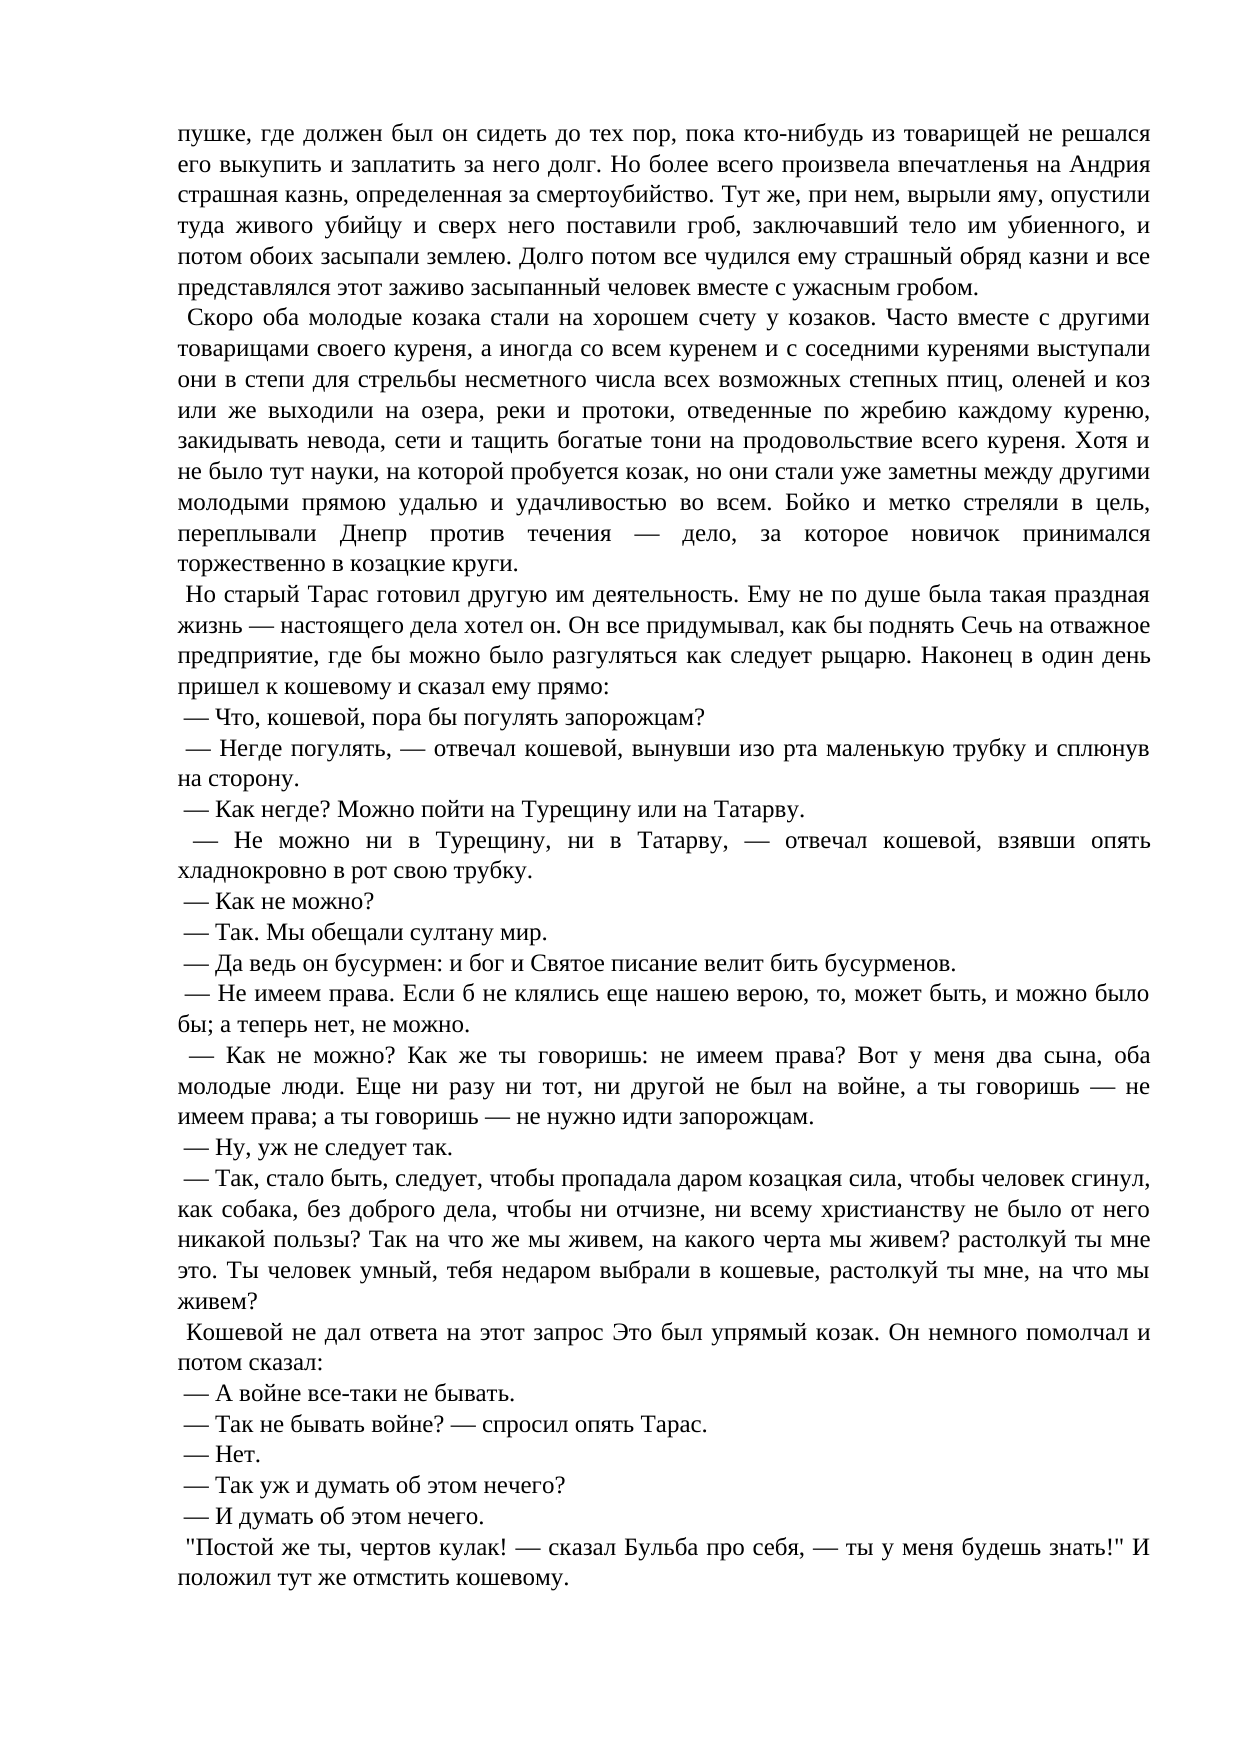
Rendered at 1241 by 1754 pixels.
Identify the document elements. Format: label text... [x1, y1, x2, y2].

text — Не можно ни в Турещину, ни в Татарву, — отвечал кошевой, взявши опять хладнокровно в рот свою трубку. [177, 825, 1152, 884]
text — Нет. [177, 1439, 1152, 1468]
text — Как не можно? [177, 886, 1152, 915]
text — Как негде? Можно пойти на Турещину или на Татарву. [177, 794, 1152, 823]
text — Негде погулять, — отвечал кошевой, вынувши изо рта маленькую трубку и сплюнув на сторону. [177, 733, 1152, 792]
text — Ну, уж не следует так. [177, 1132, 1152, 1161]
text Кошевой не дал ответа на этот запрос Это был упрямый козак. Он немного помолчал и потом сказал: [177, 1317, 1152, 1376]
text — Так не бывать войне? — спросил опять Тарас. [177, 1409, 1152, 1437]
text Скоро оба молодые козака стали на хорошем счету у козаков. Часто вместе с другими товарищами своего куреня, а иногда со всем куренем и с соседними куренями выступали они в степи для стрельбы несметного числа всех возможных степных птиц, оленей и коз или же выходили на озера, реки и протоки, отведенные по жребию каждому куреню, закидывать невода, сети и тащить богатые тони на продовольствие всего куреня. Хотя и не было тут науки, на которой пробуется козак, но они стали уже заметны между другими молодыми прямою удалью и удачливостью во всем. Бойко и метко стреляли в цель, переплывали Днепр против течения — дело, за которое новичок принимался торжественно в козацкие круги. [177, 302, 1152, 577]
text — Как не можно? Как же ты говоришь: не имеем права? Вот у меня два сына, оба молодые люди. Еще ни разу ни тот, ни другой не был на войне, а ты говоришь — не имеем права; а ты говоришь — не нужно идти запорожцам. [177, 1040, 1152, 1130]
text — Что, кошевой, пора бы погулять запорожцам? [177, 702, 1152, 731]
text — Так. Мы обещали султану мир. [177, 917, 1152, 946]
text — Так, стало быть, следует, чтобы пропадала даром козацкая сила, чтобы человек сгинул, как собака, без доброго дела, чтобы ни отчизне, ни всему христианству не было от него никакой пользы? Так на что же мы живем, на какого черта мы живем? растолкуй ты мне это. Ты человек умный, тебя недаром выбрали в кошевые, растолкуй ты мне, на что мы живем? [177, 1163, 1152, 1314]
text — Не имеем права. Если б не клялись еще нашею верою, то, может быть, и можно было бы; а теперь нет, не можно. [177, 978, 1152, 1038]
text — А войне все-таки не бывать. [177, 1378, 1152, 1407]
text "Постой же ты, чертов кулак! — сказал Бульба про себя, — ты у меня будешь знать!" И положил тут же отмстить кошевому. [177, 1532, 1152, 1591]
text — Да ведь он бусурмен: и бог и Святое писание велит бить бусурменов. [177, 948, 1152, 977]
text пушке, где должен был он сидеть до тех пор, пока кто-нибудь из товарищей не решался его выкупить и заплатить за него долг. Но более всего произвела впечатленья на Андрия страшная казнь, определенная за смертоубийство. Тут же, при нем, вырыли яму, опустили туда живого убийцу и сверх него поставили гроб, заключавший тело им убиенного, и потом обоих засыпали землею. Долго потом все чудился ему страшный обряд казни и все представлялся этот заживо засыпанный человек вместе с ужасным гробом. [177, 118, 1152, 301]
text — И думать об этом нечего. [177, 1501, 1152, 1530]
text — Так уж и думать об этом нечего? [177, 1470, 1152, 1499]
text Но старый Тарас готовил другую им деятельность. Ему не по душе была такая праздная жизнь — настоящего дела хотел он. Он все придумывал, как бы поднять Сечь на отважное предприятие, где бы можно было разгуляться как следует рыцарю. Наконец в один день пришел к кошевому и сказал ему прямо: [177, 579, 1152, 700]
